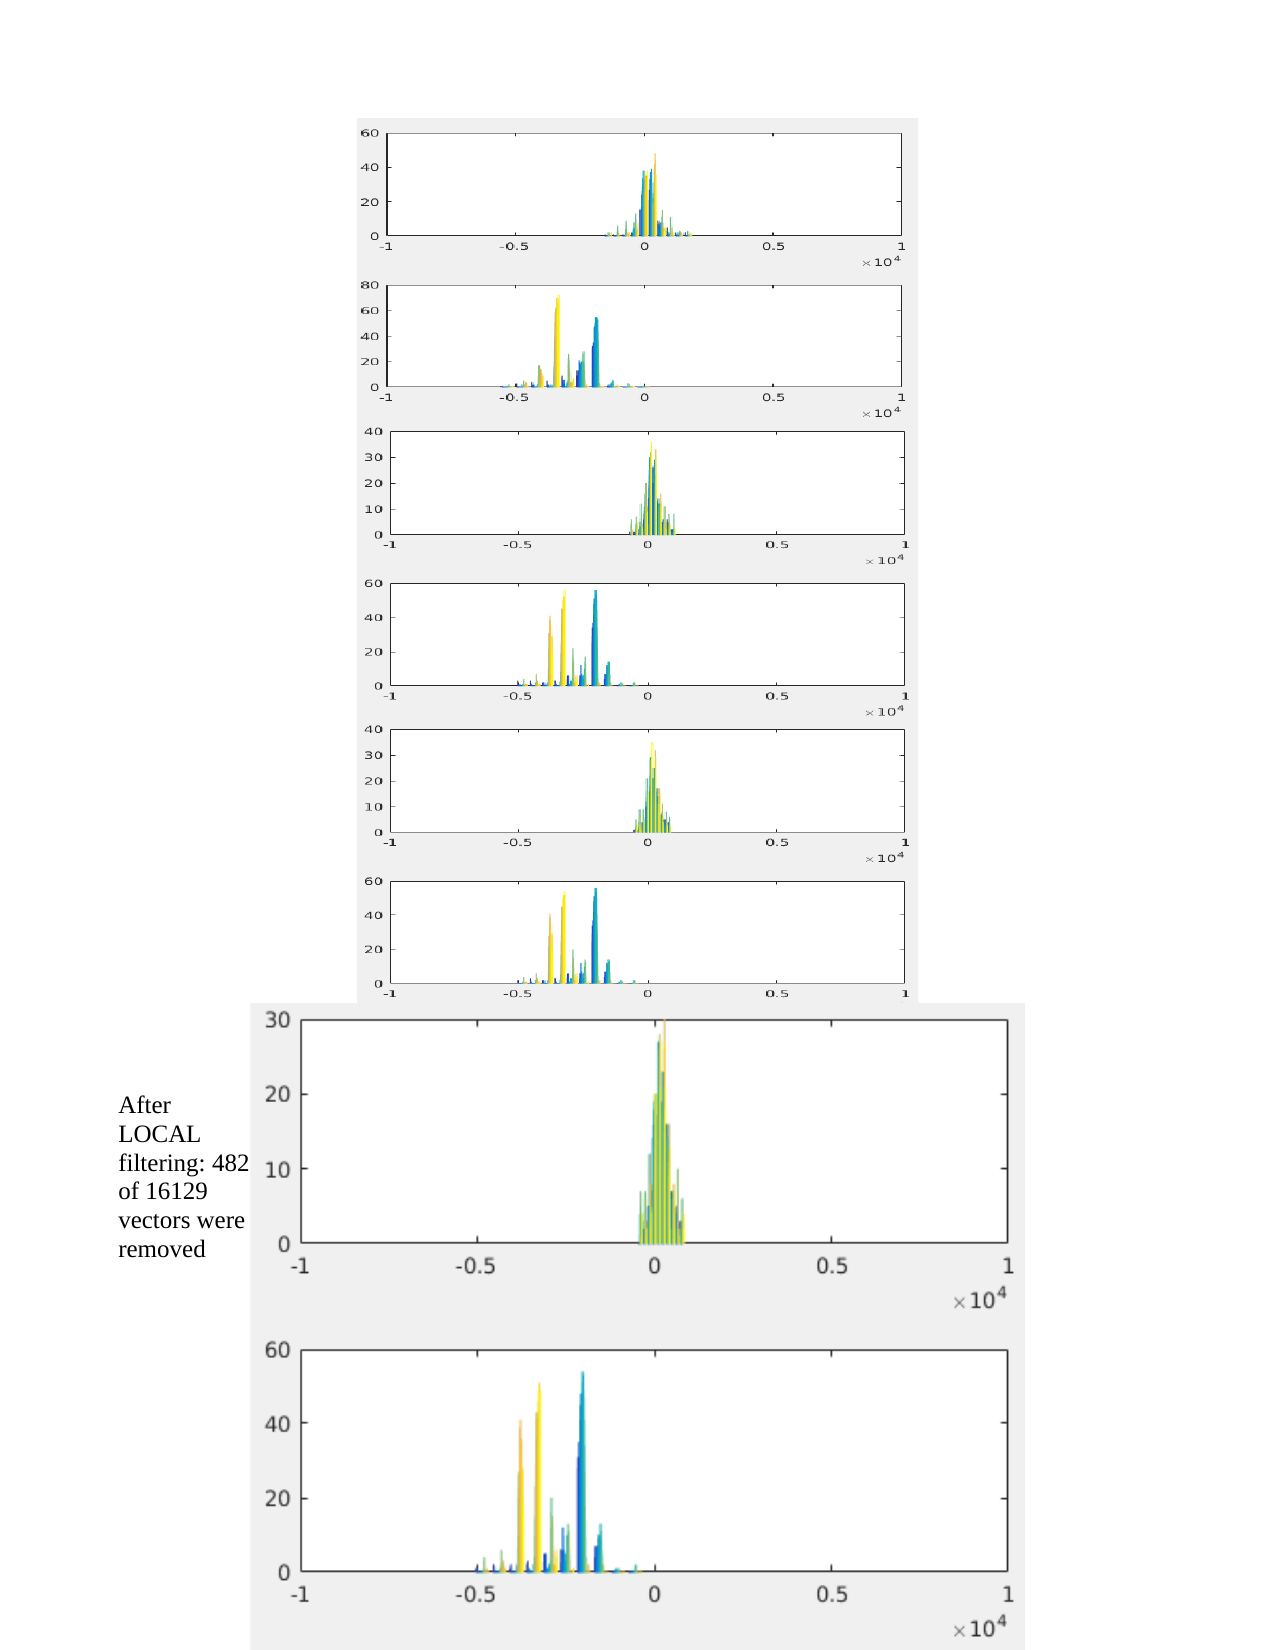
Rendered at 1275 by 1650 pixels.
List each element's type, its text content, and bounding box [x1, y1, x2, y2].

text After LOCAL filtering: 482 of 16129 vectors were removed [118, 1090, 250, 1263]
text [1025, 1090, 1157, 1263]
picture [250, 118, 1025, 1650]
